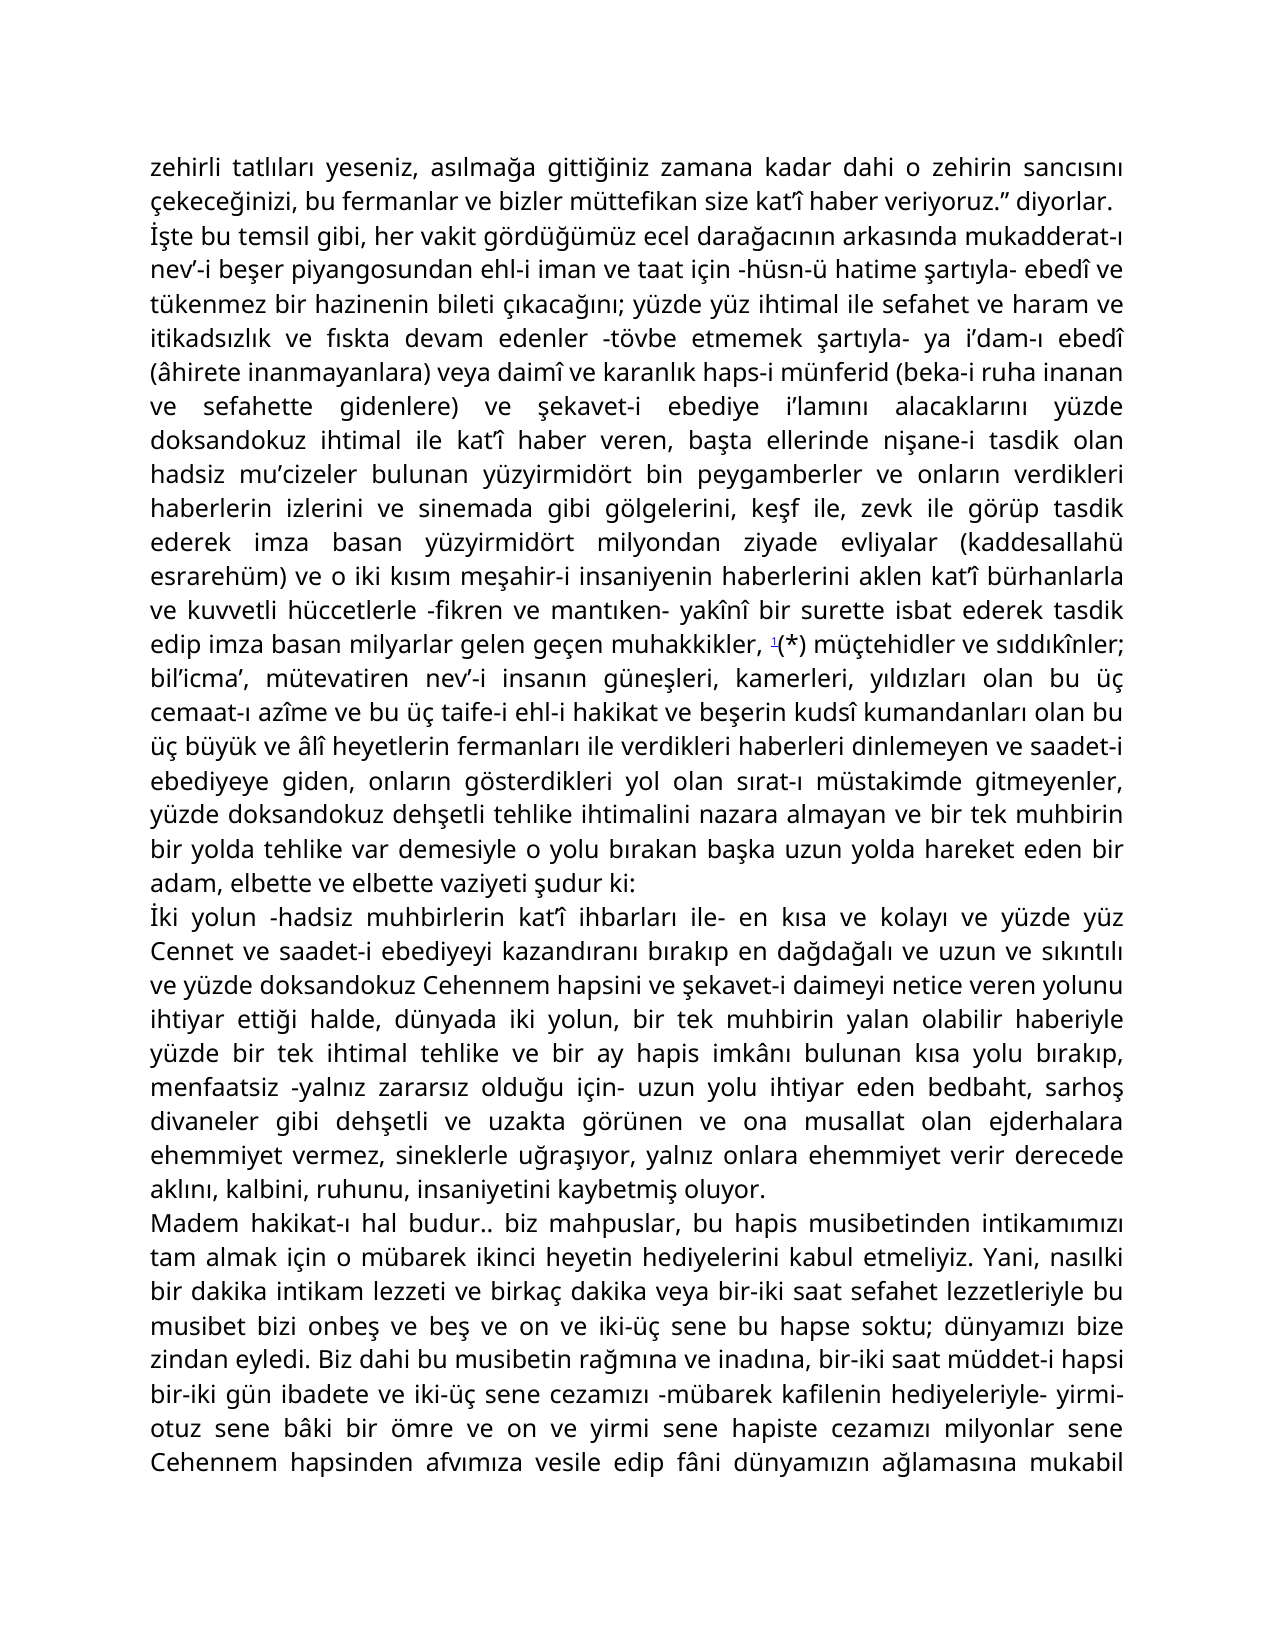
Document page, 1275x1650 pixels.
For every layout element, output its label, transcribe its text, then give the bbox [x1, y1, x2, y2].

text Madem hakikat-ı hal budur.. biz mahpuslar, bu hapis musibetinden intikamımızı tam almak için o mübarek ikinci heyetin hediyelerini kabul etmeliyiz. Yani, nasılki bir dakika intikam lezzeti ve birkaç dakika veya bir-iki saat sefahet lezzetleriyle bu musibet bizi onbeş ve beş ve on ve iki-üç sene bu hapse soktu; dünyamızı bize zindan eyledi. Biz dahi bu musibetin rağmına ve inadına, bir-iki saat müddet-i hapsi bir-iki gün ibadete ve iki-üç sene cezamızı -mübarek kafilenin hediyeleriyle- yirmi-otuz sene bâki bir ömre ve on ve yirmi sene hapiste cezamızı milyonlar sene Cehennem hapsinden afvımıza vesile edip fâni dünyamızın ağlamasına mukabil [150, 1206, 1125, 1478]
text İşte bu temsil gibi, her vakit gördüğümüz ecel darağacının arkasında mukadderat-ı nev’-i beşer piyangosundan ehl-i iman ve taat için -hüsn-ü hatime şartıyla- ebedî ve tükenmez bir hazinenin bileti çıkacağını; yüzde yüz ihtimal ile sefahet ve haram ve itikadsızlık ve fıskta devam edenler -tövbe etmemek şartıyla- ya i’dam-ı ebedî (âhirete inanmayanlara) veya daimî ve karanlık haps-i münferid (beka-i ruha inanan ve sefahette gidenlere) ve şekavet-i ebediye i’lamını alacaklarını yüzde doksandokuz ihtimal ile kat’î haber veren, başta ellerinde nişane-i tasdik olan hadsiz mu’cizeler bulunan yüzyirmidört bin peygamberler ve onların verdikleri haberlerin izlerini ve sinemada gibi gölgelerini, keşf ile, zevk ile görüp tasdik ederek imza basan yüzyirmidört milyondan ziyade evliyalar (kaddesallahü esrarehüm) ve o iki kısım meşahir-i insaniyenin haberlerini aklen kat’î bürhanlarla ve kuvvetli hüccetlerle -fikren ve mantıken- yakînî bir surette isbat ederek tasdik edip imza basan milyarlar gelen geçen muhakkikler, 1(*) müçtehidler ve sıddıkînler; bil’icma’, mütevatiren nev’-i insanın güneşleri, kamerleri, yıldızları olan bu üç cemaat-ı azîme ve bu üç taife-i ehl-i hakikat ve beşerin kudsî kumandanları olan bu üç büyük ve âlî heyetlerin fermanları ile verdikleri haberleri dinlemeyen ve saadet-i ebediyeye giden, onların gösterdikleri yol olan sırat-ı müstakimde gitmeyenler, yüzde doksandokuz dehşetli tehlike ihtimalini nazara almayan ve bir tek muhbirin bir yolda tehlike var demesiyle o yolu bırakan başka uzun yolda hareket eden bir adam, elbette ve elbette vaziyeti şudur ki: [150, 218, 1125, 899]
text zehirli tatlıları yeseniz, asılmağa gittiğiniz zamana kadar dahi o zehirin sancısını çekeceğinizi, bu fermanlar ve bizler müttefikan size kat’î haber veriyoruz.” diyorlar. [150, 150, 1125, 218]
text İki yolun -hadsiz muhbirlerin kat’î ihbarları ile- en kısa ve kolayı ve yüzde yüz Cennet ve saadet-i ebediyeyi kazandıranı bırakıp en dağdağalı ve uzun ve sıkıntılı ve yüzde doksandokuz Cehennem hapsini ve şekavet-i daimeyi netice veren yolunu ihtiyar ettiği halde, dünyada iki yolun, bir tek muhbirin yalan olabilir haberiyle yüzde bir tek ihtimal tehlike ve bir ay hapis imkânı bulunan kısa yolu bırakıp, menfaatsiz -yalnız zararsız olduğu için- uzun yolu ihtiyar eden bedbaht, sarhoş divaneler gibi dehşetli ve uzakta görünen ve ona musallat olan ejderhalara ehemmiyet vermez, sineklerle uğraşıyor, yalnız onlara ehemmiyet verir derecede aklını, kalbini, ruhunu, insaniyetini kaybetmiş oluyor. [150, 899, 1125, 1206]
